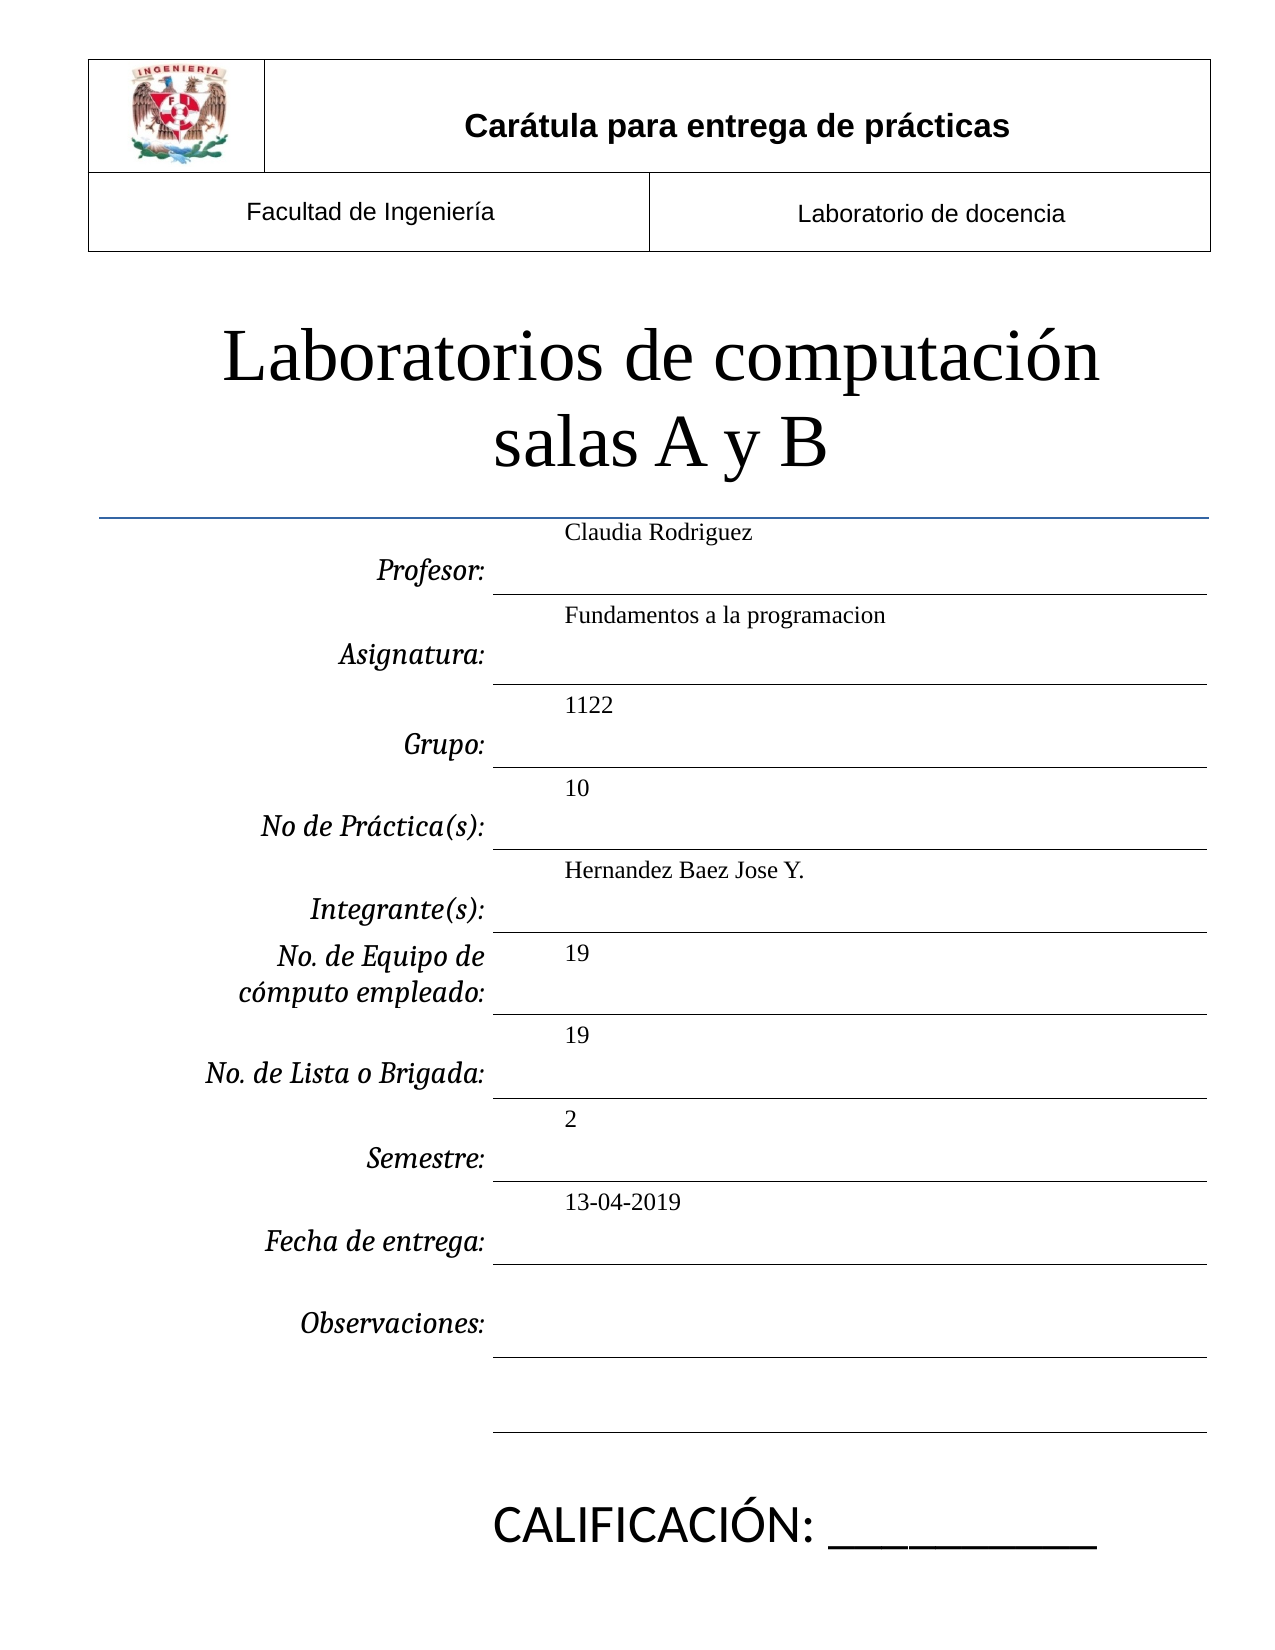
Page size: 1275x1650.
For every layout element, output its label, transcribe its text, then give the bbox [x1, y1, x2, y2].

table_cell No. de Lista o Brigada: [118, 1014, 493, 1098]
table_cell 1122 [493, 685, 1207, 766]
table_cell No. de Equipo de cómputo empleado: [118, 932, 493, 1013]
table_cell Laboratorio de docencia [650, 173, 1210, 251]
text salas A y B [118, 396, 1205, 482]
table_cell 13-04-2019 [493, 1182, 1207, 1263]
table_cell 10 [493, 768, 1207, 849]
table_header [118, 511, 493, 517]
table_cell [493, 1265, 1207, 1357]
table_cell Facultad de Ingeniería [89, 173, 649, 251]
text Laboratorios de computación [118, 310, 1205, 396]
table_header Profesor: [118, 519, 493, 594]
table_cell 2 [493, 1099, 1207, 1181]
table_cell Fundamentos a la programacion [493, 595, 1207, 684]
table_header [493, 511, 1207, 517]
table_cell 19 [493, 933, 1207, 1013]
table_header Claudia Rodriguez [493, 519, 1207, 594]
text CALIFICACIÓN: __________ [118, 1489, 1205, 1556]
table_cell Fecha de entrega: [118, 1181, 493, 1263]
table_header Carátula para entrega de prácticas [265, 60, 1210, 172]
table_cell Hernandez Baez Jose Y. [493, 850, 1207, 932]
table_cell No de Práctica(s): [118, 766, 493, 849]
table_cell [493, 1358, 1207, 1432]
table_cell Asignatura: [118, 594, 493, 684]
table_cell [118, 1357, 493, 1432]
table_header [89, 60, 264, 172]
table_cell Semestre: [118, 1098, 493, 1181]
table_cell Grupo: [118, 684, 493, 766]
table_cell 19 [493, 1015, 1207, 1098]
table_cell Observaciones: [118, 1264, 493, 1357]
table_cell Integrante(s): [118, 849, 493, 932]
